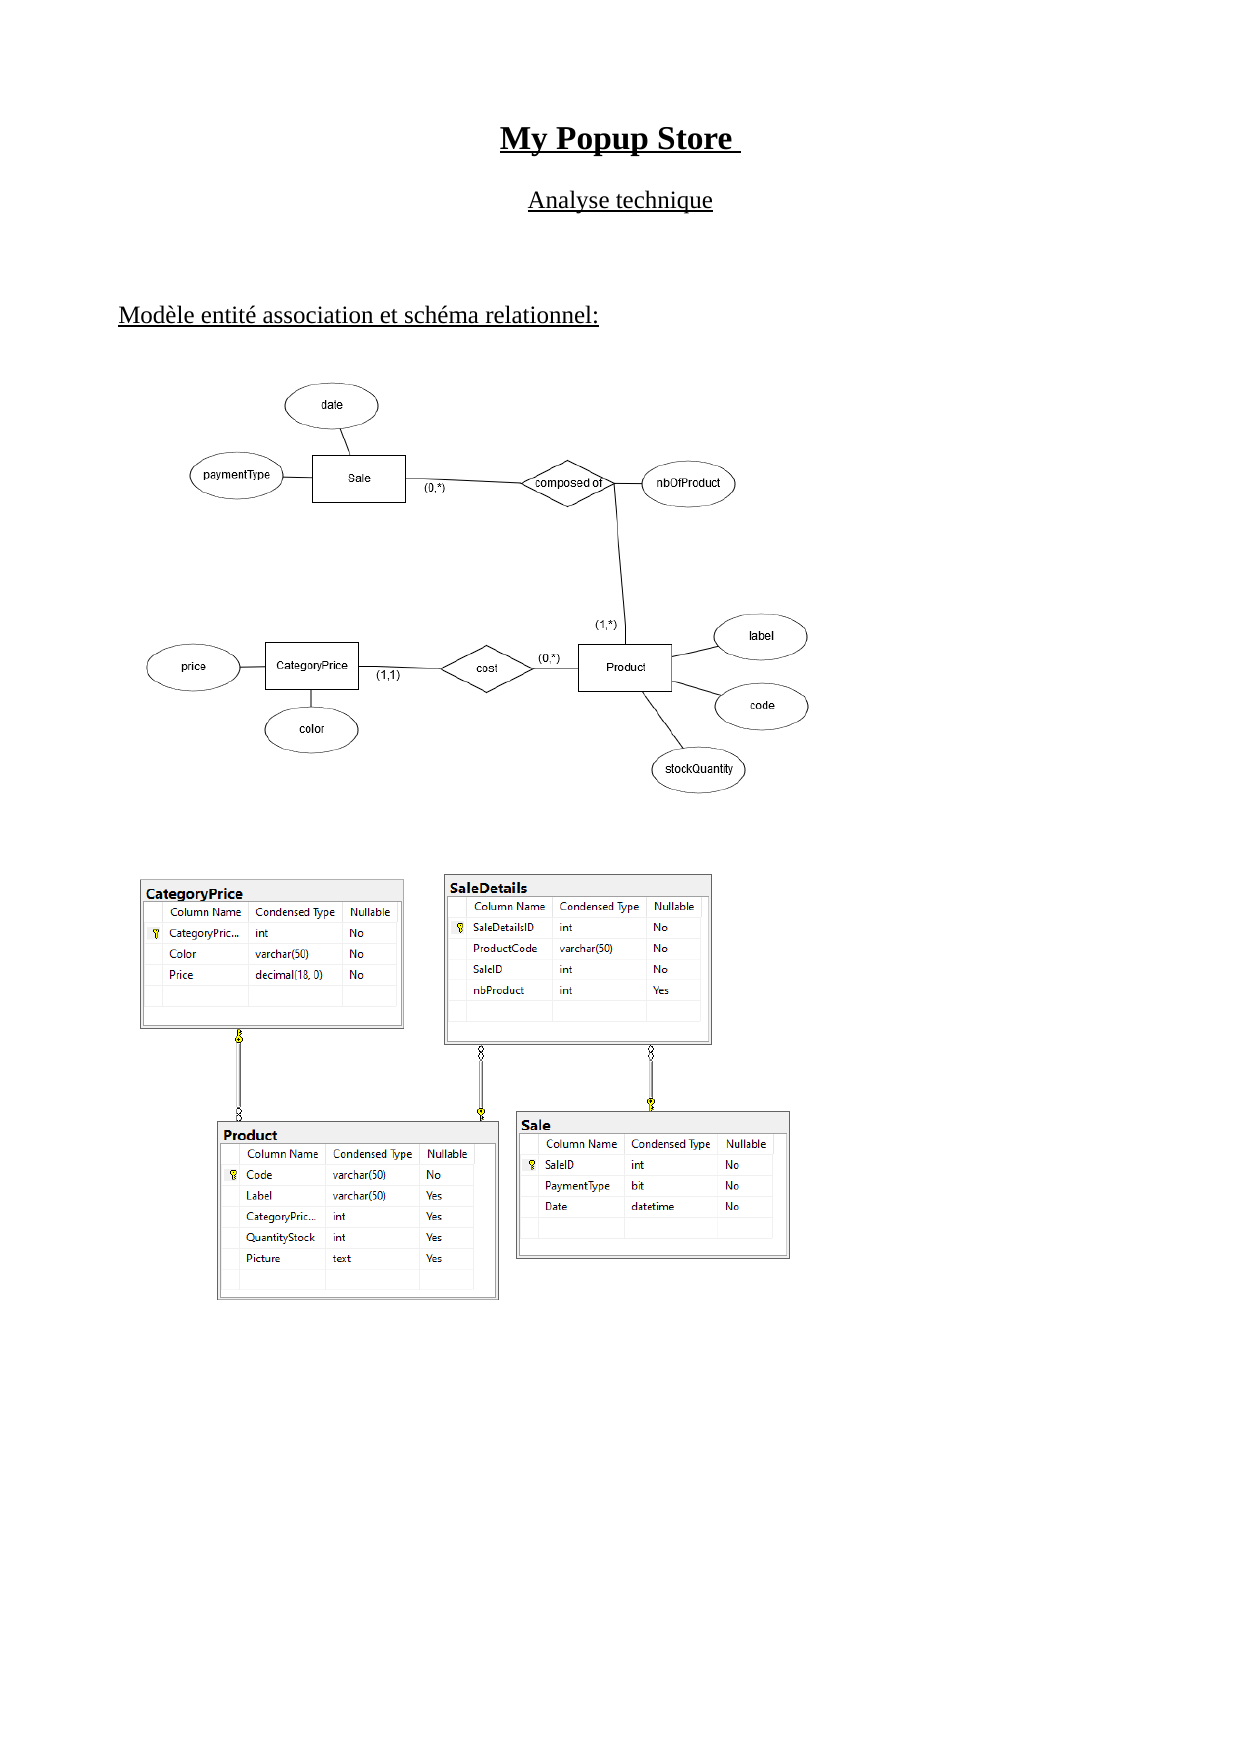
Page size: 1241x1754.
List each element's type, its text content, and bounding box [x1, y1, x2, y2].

text My Popup Store [118, 118, 1122, 156]
picture [128, 851, 836, 1340]
text Modèle entité association et schéma relationnel: [118, 300, 1122, 329]
picture [121, 357, 832, 817]
text Analyse technique [118, 185, 1122, 214]
